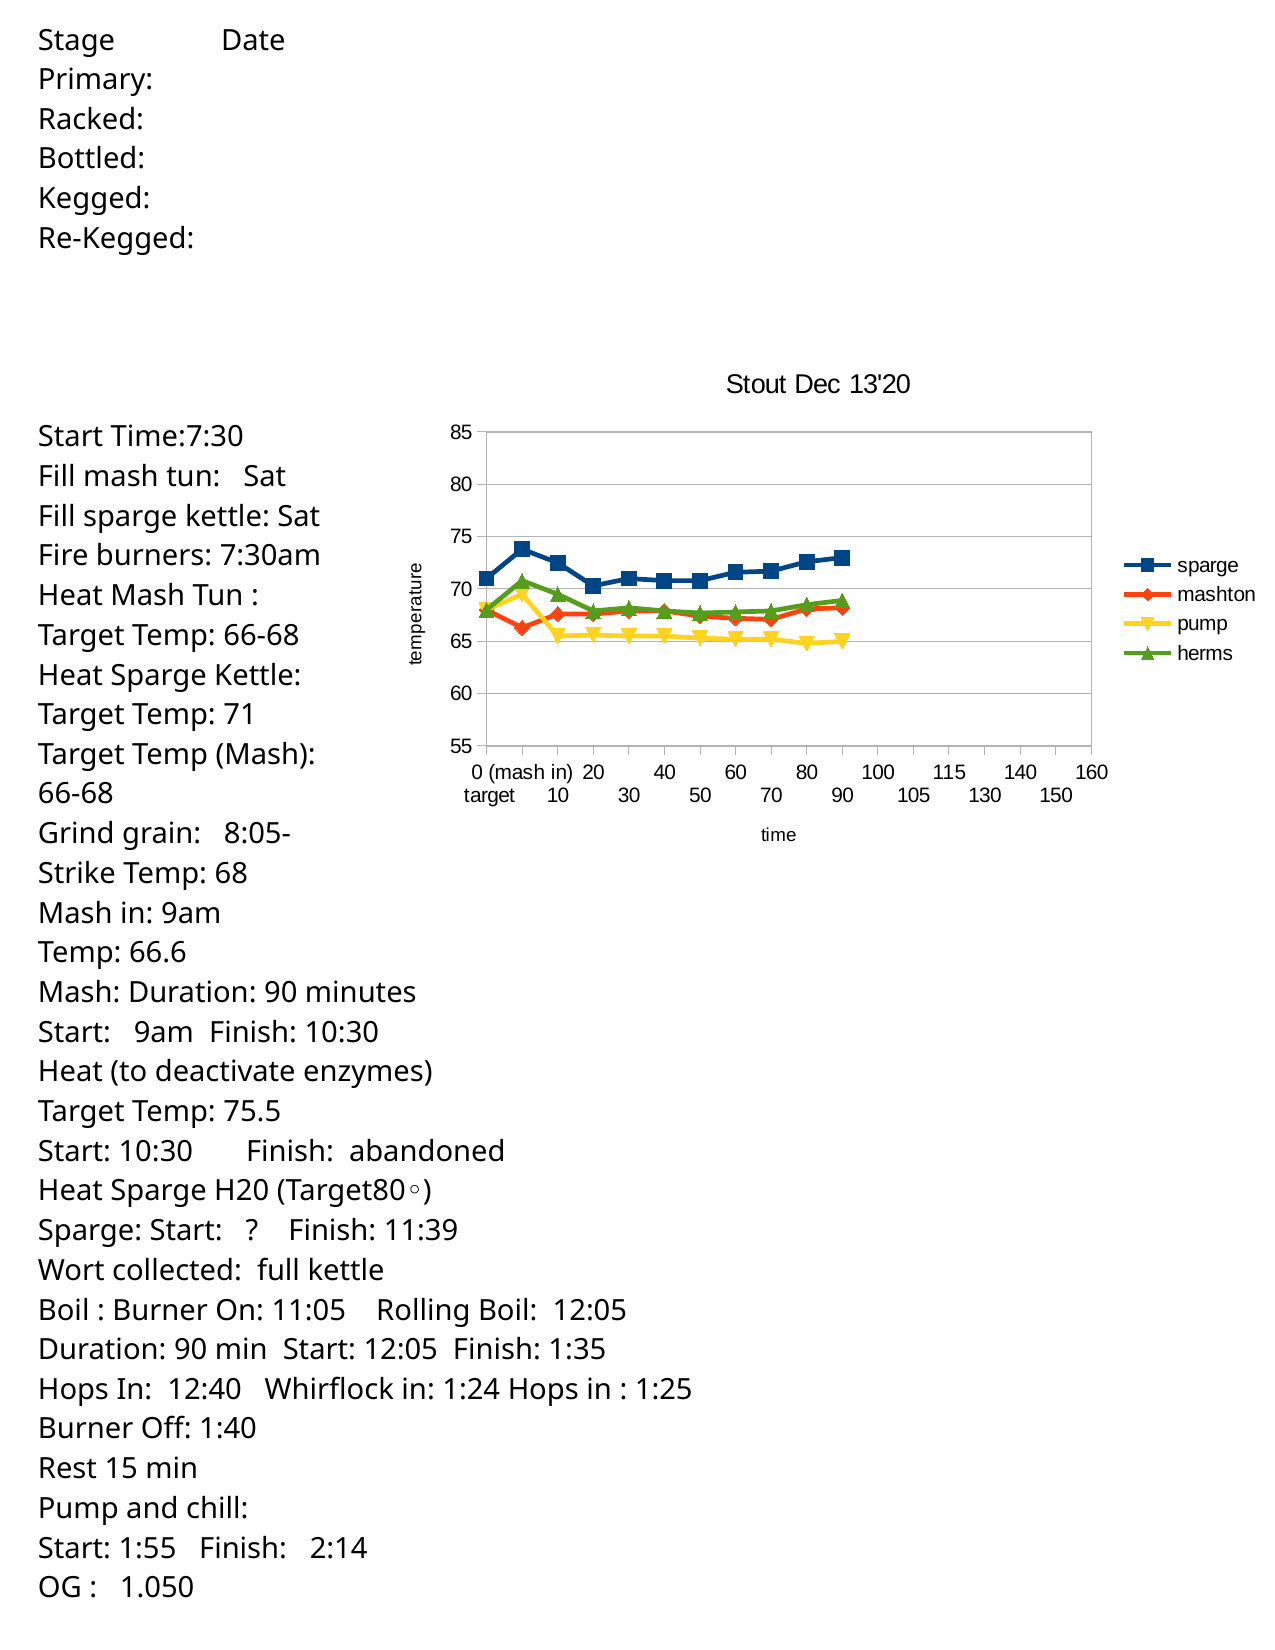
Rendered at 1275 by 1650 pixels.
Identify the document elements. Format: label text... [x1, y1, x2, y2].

text Heat Sparge Kettle: [487, 654, 1091, 693]
text Duration: 90 min Start: 12:05 Finish: 1:35 [38, 1328, 1237, 1368]
text Fire burners: 7:30am [38, 535, 486, 574]
text Grind grain: 8:05- [38, 812, 1237, 852]
text Stage Date [38, 19, 1237, 58]
text Target Temp (Mash): 66-68 [38, 733, 1237, 812]
text Racked: [38, 98, 1237, 138]
text OG : 1.050 [38, 1567, 1237, 1606]
text [487, 694, 1091, 733]
text Wort collected: full kettle [38, 1249, 1237, 1289]
text Start: 1:55 Finish: 2:14 [38, 1527, 1237, 1567]
text Fill mash tun: Sat [38, 455, 486, 495]
text [1092, 495, 1237, 535]
text Re-Kegged: [38, 217, 1237, 257]
text [487, 455, 1091, 484]
text Heat Mash Tun : [1092, 574, 1237, 614]
text Fire burners: 7:30am [487, 537, 1091, 574]
text Fire burners: 7:30am [1092, 535, 1237, 574]
text Target Temp: 75.5 [38, 1090, 1237, 1130]
text Heat Sparge H20 (Target80◦) [38, 1170, 1237, 1209]
text Temp: 66.6 [38, 932, 1237, 971]
text Mash in: 9am [38, 892, 1237, 932]
text Fill sparge kettle: Sat [38, 495, 486, 535]
text Heat Mash Tun : [523, 574, 585, 588]
text Heat Mash Tun : [601, 582, 656, 588]
text Heat Sparge Kettle: [38, 654, 486, 693]
text Fire burners: 7:30am [497, 556, 569, 574]
text Boil : Burner On: 11:05 Rolling Boil: 12:05 [38, 1289, 1237, 1328]
text [487, 495, 1091, 535]
text Target Temp: 66-68 [487, 642, 1091, 654]
text Heat Mash Tun : [526, 589, 585, 614]
text [1092, 693, 1237, 733]
text Heat Mash Tun : [560, 589, 1091, 614]
text Mash: Duration: 90 minutes [38, 971, 1237, 1011]
text Rest 15 min [38, 1447, 1237, 1487]
text Pump and chill: [38, 1487, 1237, 1527]
text Bottled: [38, 138, 1237, 177]
text Heat Mash Tun : [494, 599, 535, 614]
text Heat Mash Tun : [38, 574, 486, 614]
text Primary: [38, 58, 1237, 98]
text Target Temp: 66-68 [1092, 614, 1237, 654]
text Target Temp: 71 [38, 693, 486, 733]
text Target Temp: 66-68 [549, 614, 1091, 641]
text [1092, 455, 1237, 495]
text Strike Temp: 68 [38, 852, 1237, 892]
text Heat (to deactivate enzymes) [38, 1051, 1237, 1090]
text Hops In: 12:40 Whirflock in: 1:24 Hops in : 1:25 [38, 1368, 1237, 1408]
text Burner Off: 1:40 [38, 1408, 1237, 1447]
text Start: 10:30 Finish: abandoned [38, 1130, 1237, 1170]
text Heat Sparge Kettle: [1092, 654, 1237, 693]
text Heat Mash Tun : [487, 574, 521, 588]
text Target Temp: 66-68 [487, 617, 555, 641]
text [487, 485, 1091, 495]
text Start: 9am Finish: 10:30 [38, 1011, 1237, 1051]
text Target Temp: 66-68 [38, 614, 486, 654]
text Start Time:7:30 [38, 416, 1237, 455]
text Heat Mash Tun : [708, 574, 1091, 588]
text Sparge: Start: ? Finish: 11:39 [38, 1209, 1237, 1249]
text Kegged: [38, 177, 1237, 217]
